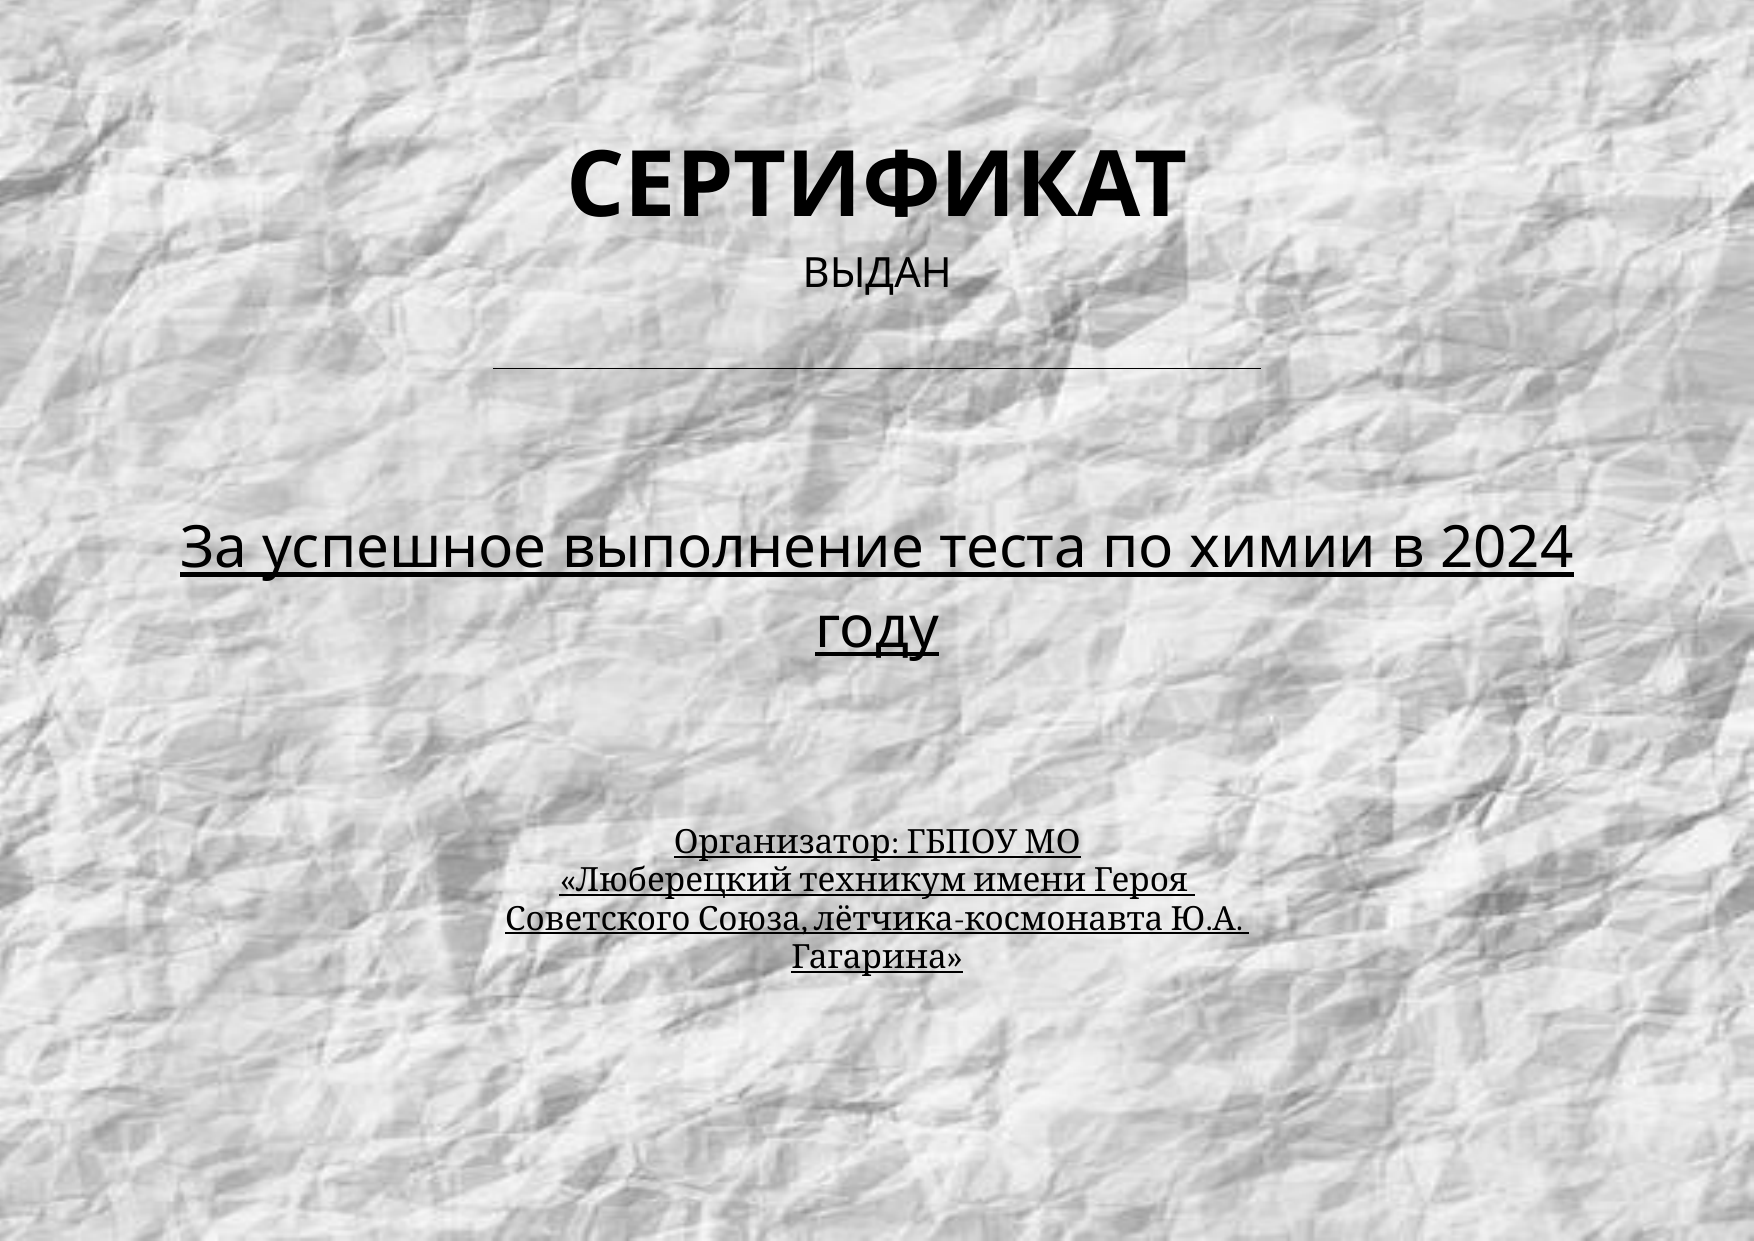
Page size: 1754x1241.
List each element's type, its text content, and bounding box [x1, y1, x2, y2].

text ВЫДАН [118, 243, 1636, 300]
text За успешное выполнение теста по химии в 2024 году [118, 505, 1636, 664]
text «Люберецкий техникум имени Героя [118, 862, 1636, 900]
text Советского Союза, лётчика-космонавта Ю.А. [118, 900, 1636, 938]
text Организатор: ГБПОУ МО [118, 823, 1636, 862]
table_header [493, 300, 1261, 368]
text СЕРТИФИКАТ [118, 118, 1636, 243]
text Гагарина» [118, 938, 1636, 977]
picture [0, 0, 1754, 1241]
